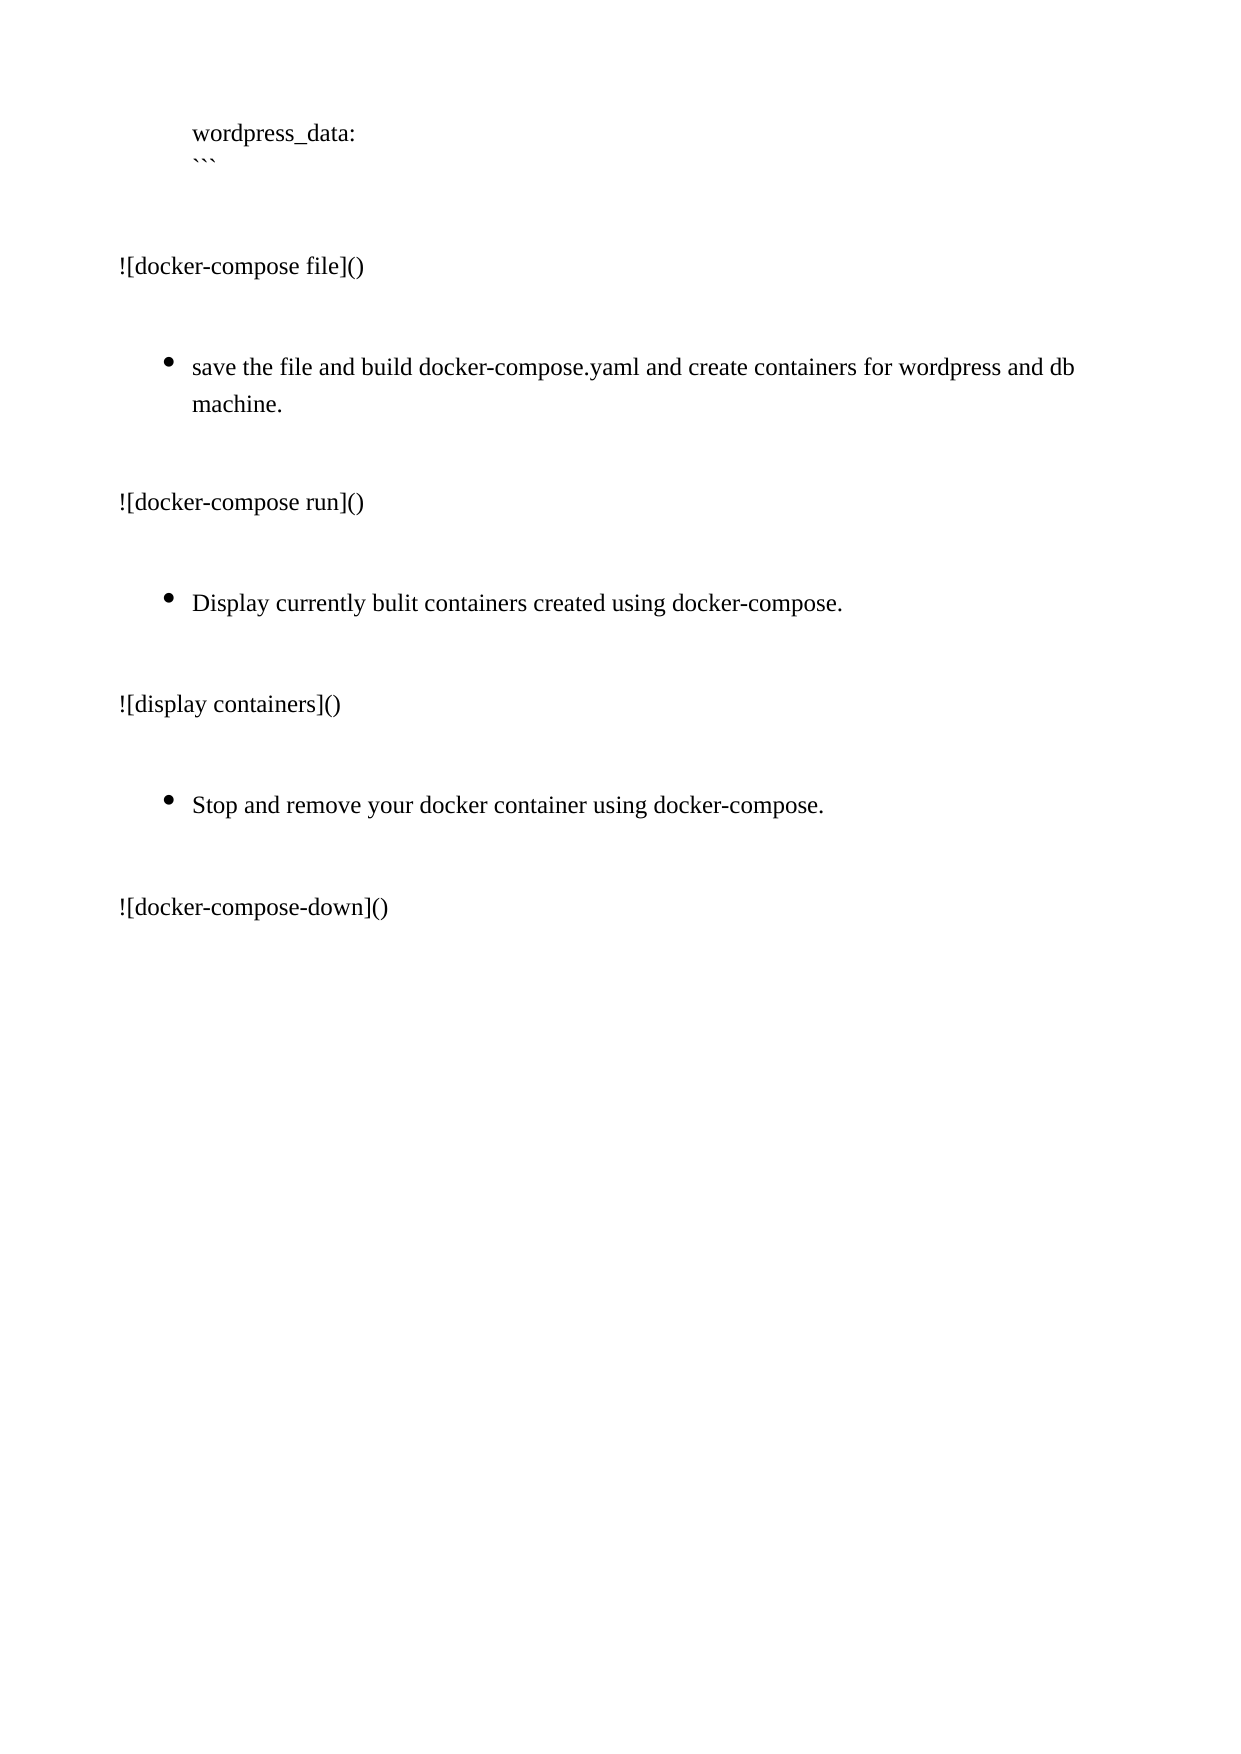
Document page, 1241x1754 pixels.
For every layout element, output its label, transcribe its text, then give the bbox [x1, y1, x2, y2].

text ![docker-compose file]() [118, 251, 1122, 279]
text ![docker-compose-down]() [118, 892, 1122, 921]
text ![display containers]() [118, 689, 1122, 718]
list save the file and build docker-compose.yaml and create containers for wordpress and db machine. [162, 349, 1122, 417]
list Stop and remove your docker container using docker-compose. [162, 787, 1122, 822]
list Display currently bulit containers created using docker-compose. [162, 585, 1122, 619]
list wordpress_data: ``` [162, 118, 1122, 181]
text ![docker-compose run]() [118, 487, 1122, 516]
